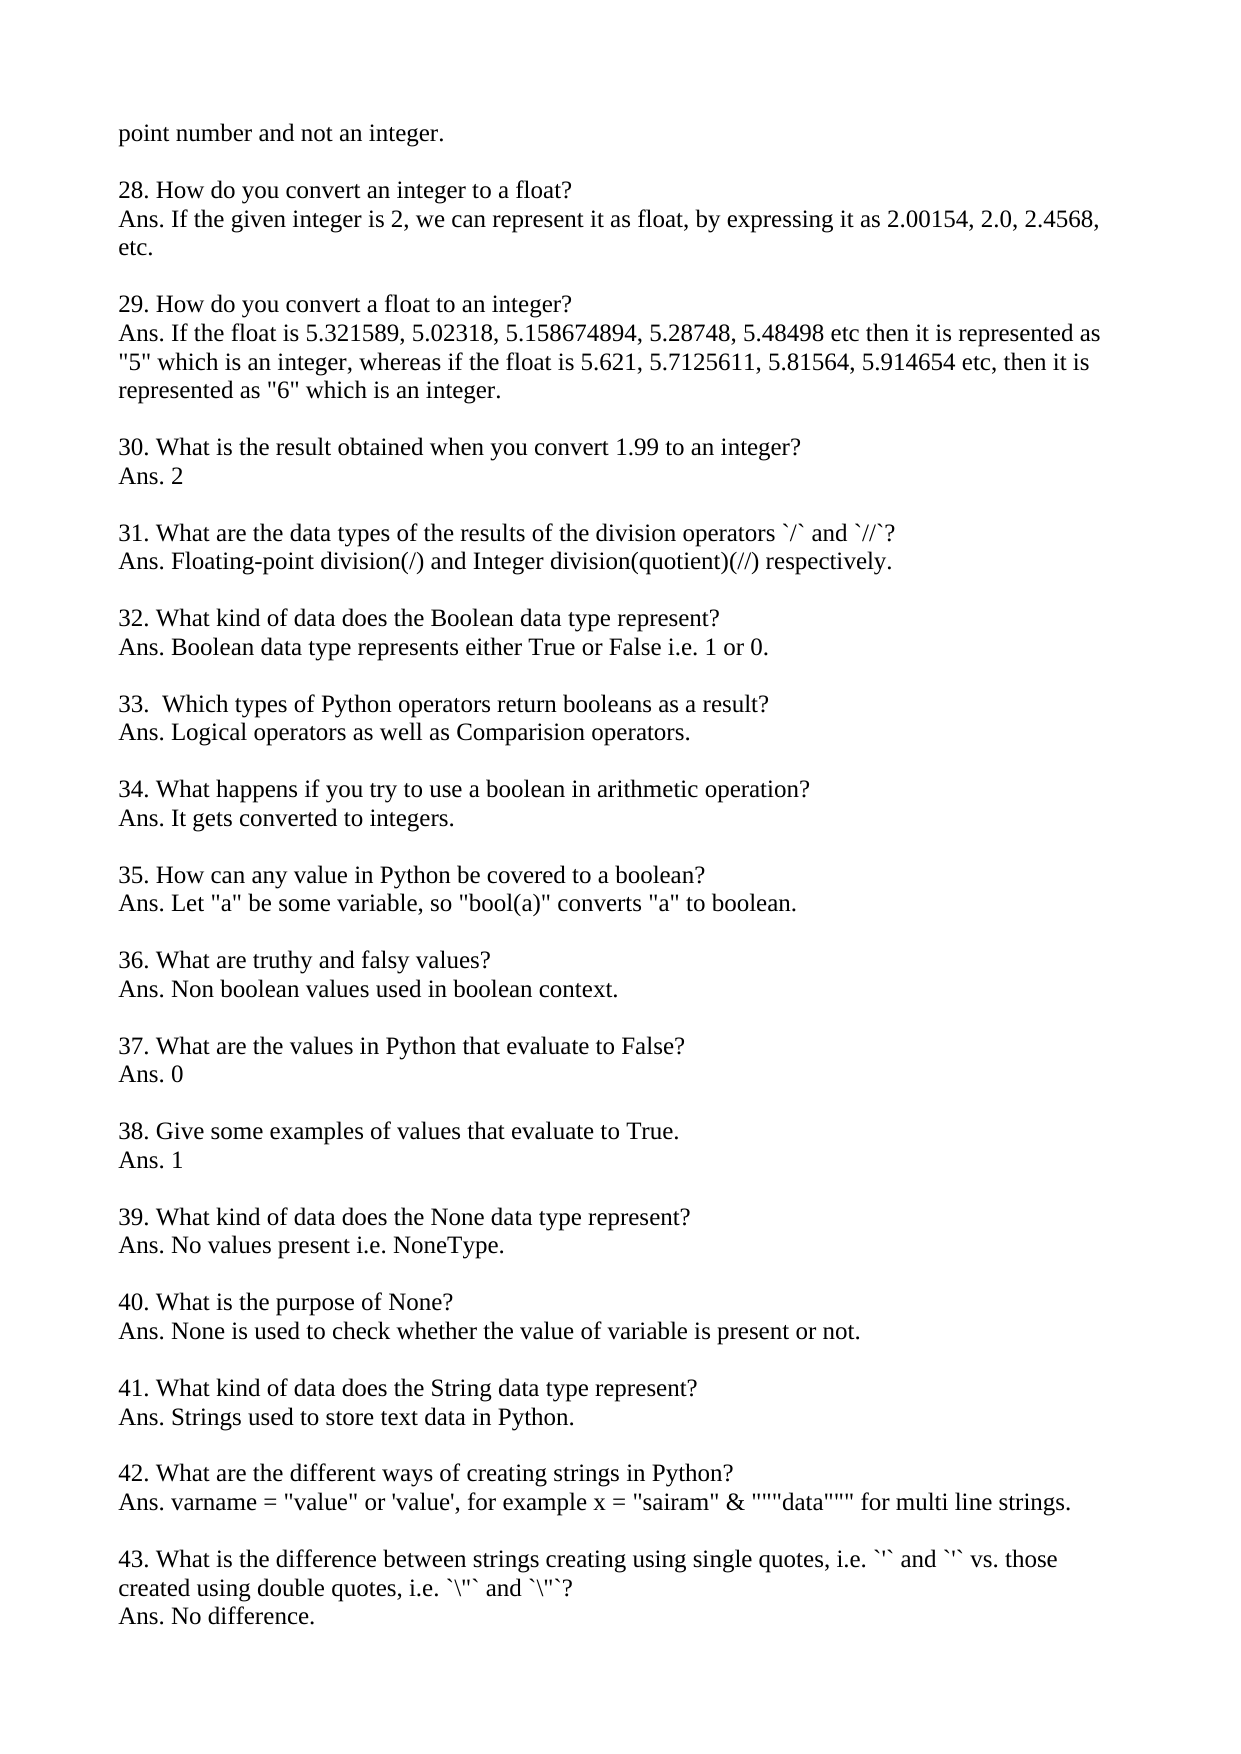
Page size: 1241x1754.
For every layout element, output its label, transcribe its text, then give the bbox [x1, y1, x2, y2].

text Ans. No difference. [118, 1601, 1122, 1630]
text 42. What are the different ways of creating strings in Python? [118, 1458, 1122, 1487]
text Ans. Logical operators as well as Comparision operators. [118, 717, 1122, 746]
text 33. Which types of Python operators return booleans as a result? [118, 689, 1122, 717]
text Ans. If the given integer is 2, we can represent it as float, by expressing it as 2.00154, 2.0, 2.4568, etc. [118, 204, 1122, 261]
text 40. What is the purpose of None? [118, 1287, 1122, 1316]
text 32. What kind of data does the Boolean data type represent? [118, 603, 1122, 632]
text Ans. It gets converted to integers. [118, 803, 1122, 832]
text 37. What are the values in Python that evaluate to False? [118, 1031, 1122, 1059]
text 38. Give some examples of values that evaluate to True. [118, 1116, 1122, 1145]
text 41. What kind of data does the String data type represent? [118, 1373, 1122, 1402]
text 36. What are truthy and falsy values? [118, 945, 1122, 974]
text Ans. 1 [118, 1145, 1122, 1174]
text Ans. Non boolean values used in boolean context. [118, 974, 1122, 1003]
text Ans. 2 [118, 461, 1122, 490]
text 35. How can any value in Python be covered to a boolean? [118, 860, 1122, 888]
text Ans. Floating-point division(/) and Integer division(quotient)(//) respectively. [118, 546, 1122, 575]
text Ans. varname = "value" or 'value', for example x = "sairam" & """data""" for multi line strings. [118, 1487, 1122, 1516]
text Ans. Boolean data type represents either True or False i.e. 1 or 0. [118, 632, 1122, 661]
text 31. What are the data types of the results of the division operators `/` and `//`? [118, 518, 1122, 546]
text 29. How do you convert a float to an integer? [118, 289, 1122, 318]
text Ans. 0 [118, 1059, 1122, 1088]
text point number and not an integer. [118, 118, 1122, 147]
text Ans. Strings used to store text data in Python. [118, 1402, 1122, 1430]
text 43. What is the difference between strings creating using single quotes, i.e. `'` and `'` vs. those created using double quotes, i.e. `\"` and `\"`? [118, 1544, 1122, 1601]
text Ans. If the float is 5.321589, 5.02318, 5.158674894, 5.28748, 5.48498 etc then it is represented as "5" which is an integer, whereas if the float is 5.621, 5.7125611, 5.81564, 5.914654 etc, then it is represented as "6" which is an integer. [118, 318, 1122, 404]
text Ans. None is used to check whether the value of variable is present or not. [118, 1316, 1122, 1345]
text 30. What is the result obtained when you convert 1.99 to an integer? [118, 432, 1122, 461]
text 34. What happens if you try to use a boolean in arithmetic operation? [118, 774, 1122, 803]
text Ans. No values present i.e. NoneType. [118, 1231, 1122, 1259]
text 28. How do you convert an integer to a float? [118, 175, 1122, 204]
text 39. What kind of data does the None data type represent? [118, 1202, 1122, 1231]
text Ans. Let "a" be some variable, so "bool(a)" converts "a" to boolean. [118, 888, 1122, 917]
